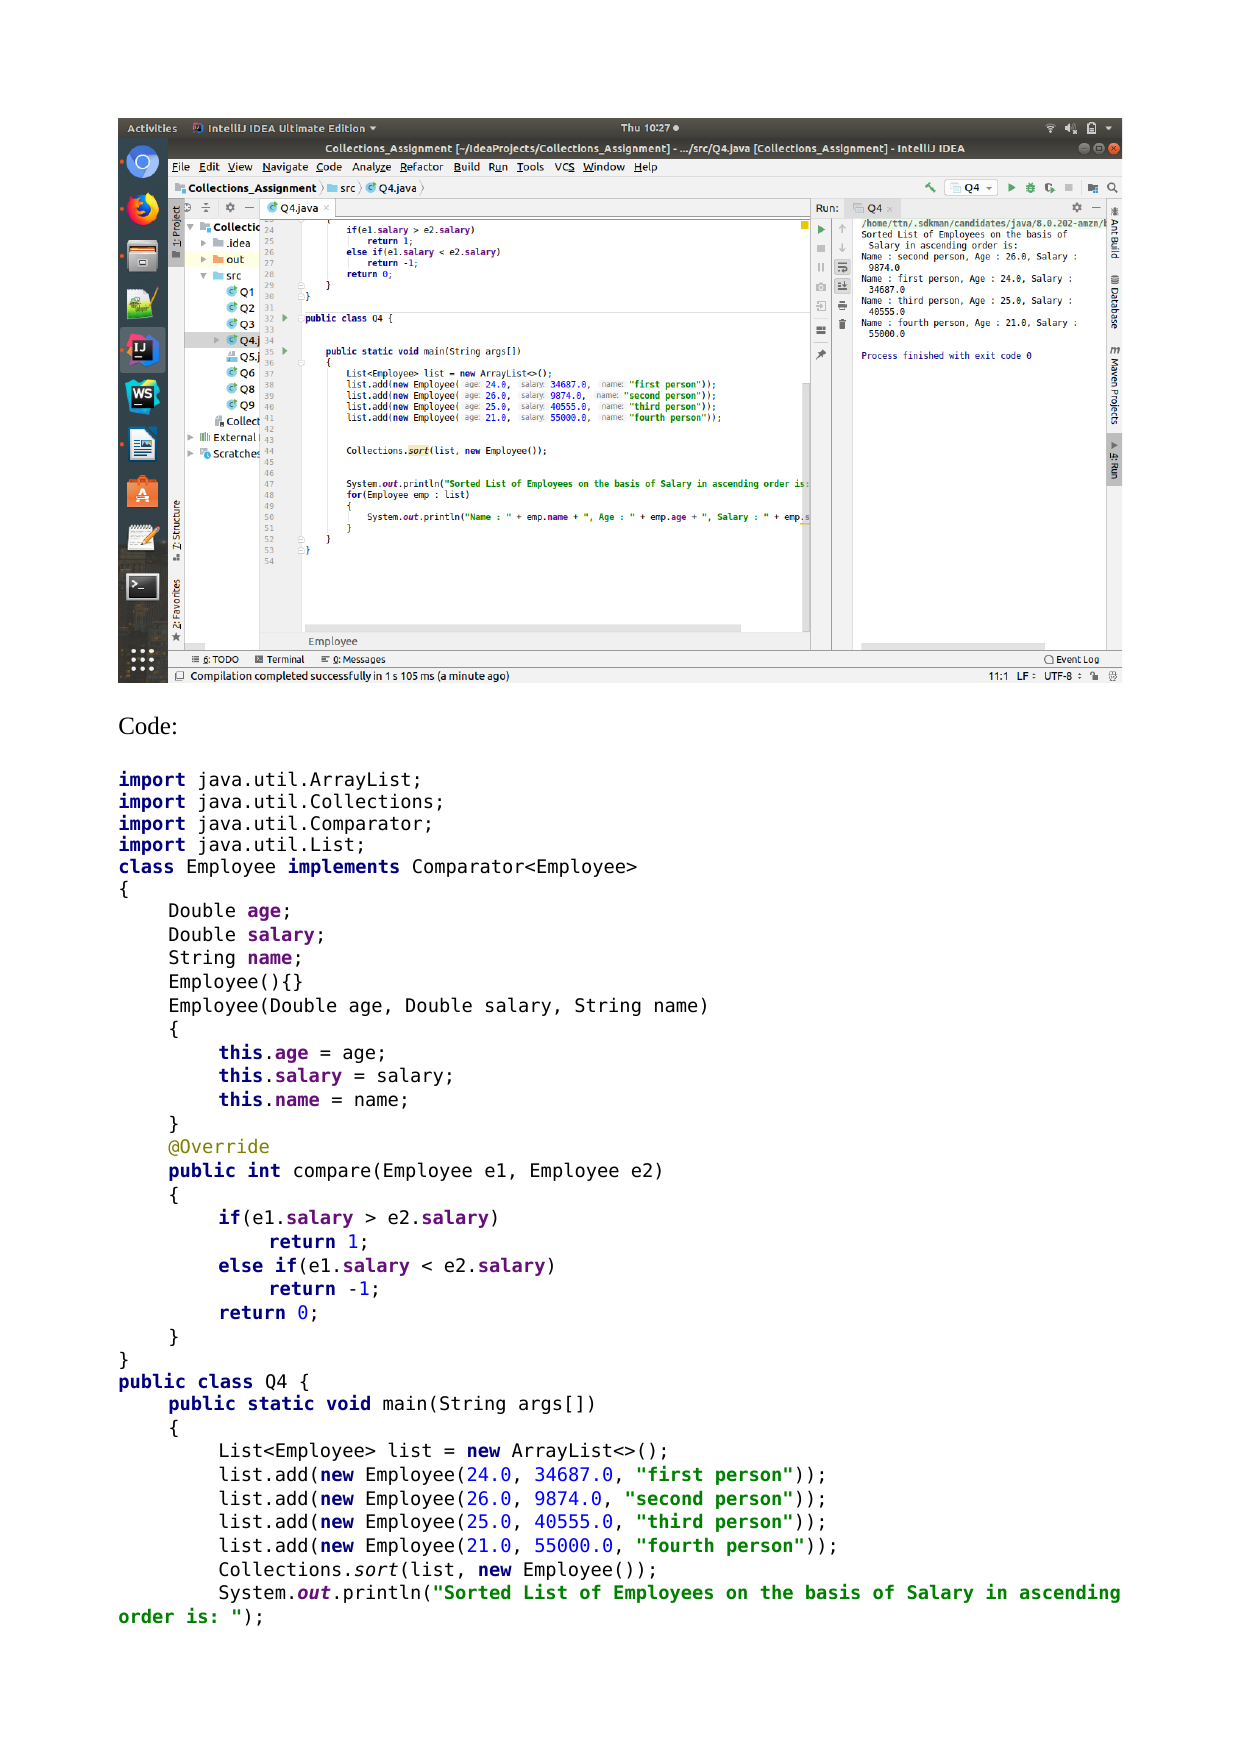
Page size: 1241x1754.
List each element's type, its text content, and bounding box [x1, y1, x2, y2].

text } [118, 1326, 1122, 1349]
text list.add(new Employee(26.0, 9874.0, "second person")); [118, 1488, 1122, 1511]
text Collections.sort(list, new Employee()); [118, 1558, 1122, 1582]
text public static void main(String args[]) [118, 1393, 1122, 1417]
text Employee(){} [118, 971, 1122, 994]
text System.out.println("Sorted List of Employees on the basis of Salary in ascending order is: "); [118, 1582, 1122, 1628]
text this.name = name; [118, 1089, 1122, 1113]
text return 0; [118, 1302, 1122, 1326]
text list.add(new Employee(24.0, 34687.0, "first person")); [118, 1464, 1122, 1488]
text Code: [118, 711, 1122, 740]
text import java.util.Comparator; [118, 812, 1122, 834]
text list.add(new Employee(21.0, 55000.0, "fourth person")); [118, 1535, 1122, 1558]
text return 1; [118, 1231, 1122, 1255]
text else if(e1.salary < e2.salary) [118, 1255, 1122, 1278]
text import java.util.List; [118, 834, 1122, 856]
text { [118, 1417, 1122, 1440]
text import java.util.Collections; [118, 791, 1122, 812]
text public class Q4 { [118, 1371, 1122, 1393]
text { [118, 1018, 1122, 1042]
text public int compare(Employee e1, Employee e2) [118, 1160, 1122, 1184]
text list.add(new Employee(25.0, 40555.0, "third person")); [118, 1511, 1122, 1535]
text } [118, 1113, 1122, 1136]
picture [118, 118, 1123, 683]
text @Override [118, 1136, 1122, 1160]
text } [118, 1349, 1122, 1371]
text this.age = age; [118, 1042, 1122, 1066]
text Double salary; [118, 924, 1122, 947]
text Double age; [118, 900, 1122, 924]
text class Employee implements Comparator<Employee> [118, 856, 1122, 878]
text return -1; [118, 1278, 1122, 1302]
text String name; [118, 947, 1122, 971]
text Employee(Double age, Double salary, String name) [118, 994, 1122, 1018]
text { [118, 1184, 1122, 1207]
text this.salary = salary; [118, 1066, 1122, 1089]
text List<Employee> list = new ArrayList<>(); [118, 1440, 1122, 1464]
text import java.util.ArrayList; [118, 769, 1122, 791]
text if(e1.salary > e2.salary) [118, 1207, 1122, 1231]
text { [118, 878, 1122, 900]
